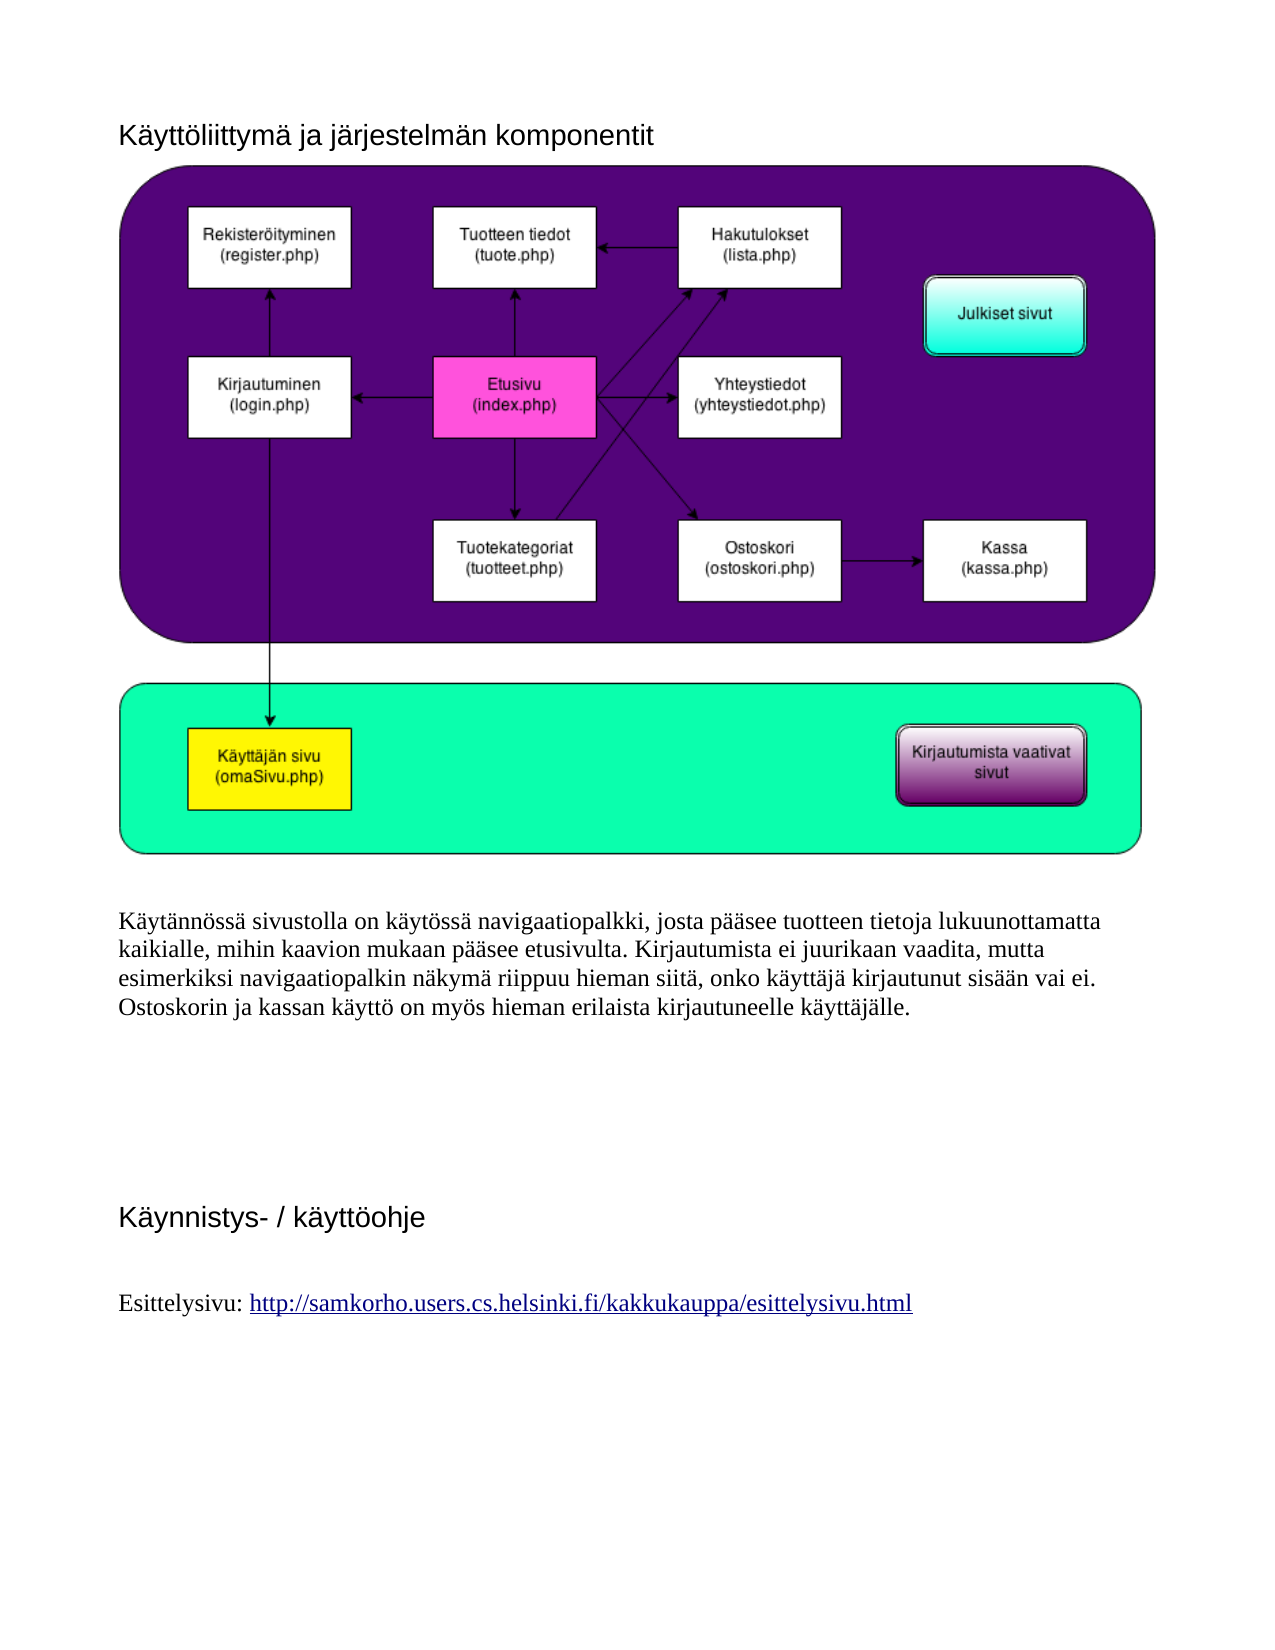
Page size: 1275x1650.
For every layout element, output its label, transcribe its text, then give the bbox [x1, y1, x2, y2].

text Esittelysivu: http://samkorho.users.cs.helsinki.fi/kakkukauppa/esittelysivu.html [118, 1288, 1157, 1316]
subtitle Käyttöliittymä ja järjestelmän komponentit [118, 118, 1157, 152]
subtitle Käynnistys- / käyttöohje [118, 1200, 1157, 1234]
picture [118, 164, 1157, 860]
text Käytännössä sivustolla on käytössä navigaatiopalkki, josta pääsee tuotteen tietoja lukuunottamatta kaikialle, mihin kaavion mukaan pääsee etusivulta. Kirjautumista ei juurikaan vaadita, mutta esimerkiksi navigaatiopalkin näkymä riippuu hieman siitä, onko käyttäjä kirjautunut sisään vai ei. Ostoskorin ja kassan käyttö on myös hieman erilaista kirjautuneelle käyttäjälle. [118, 906, 1157, 1021]
